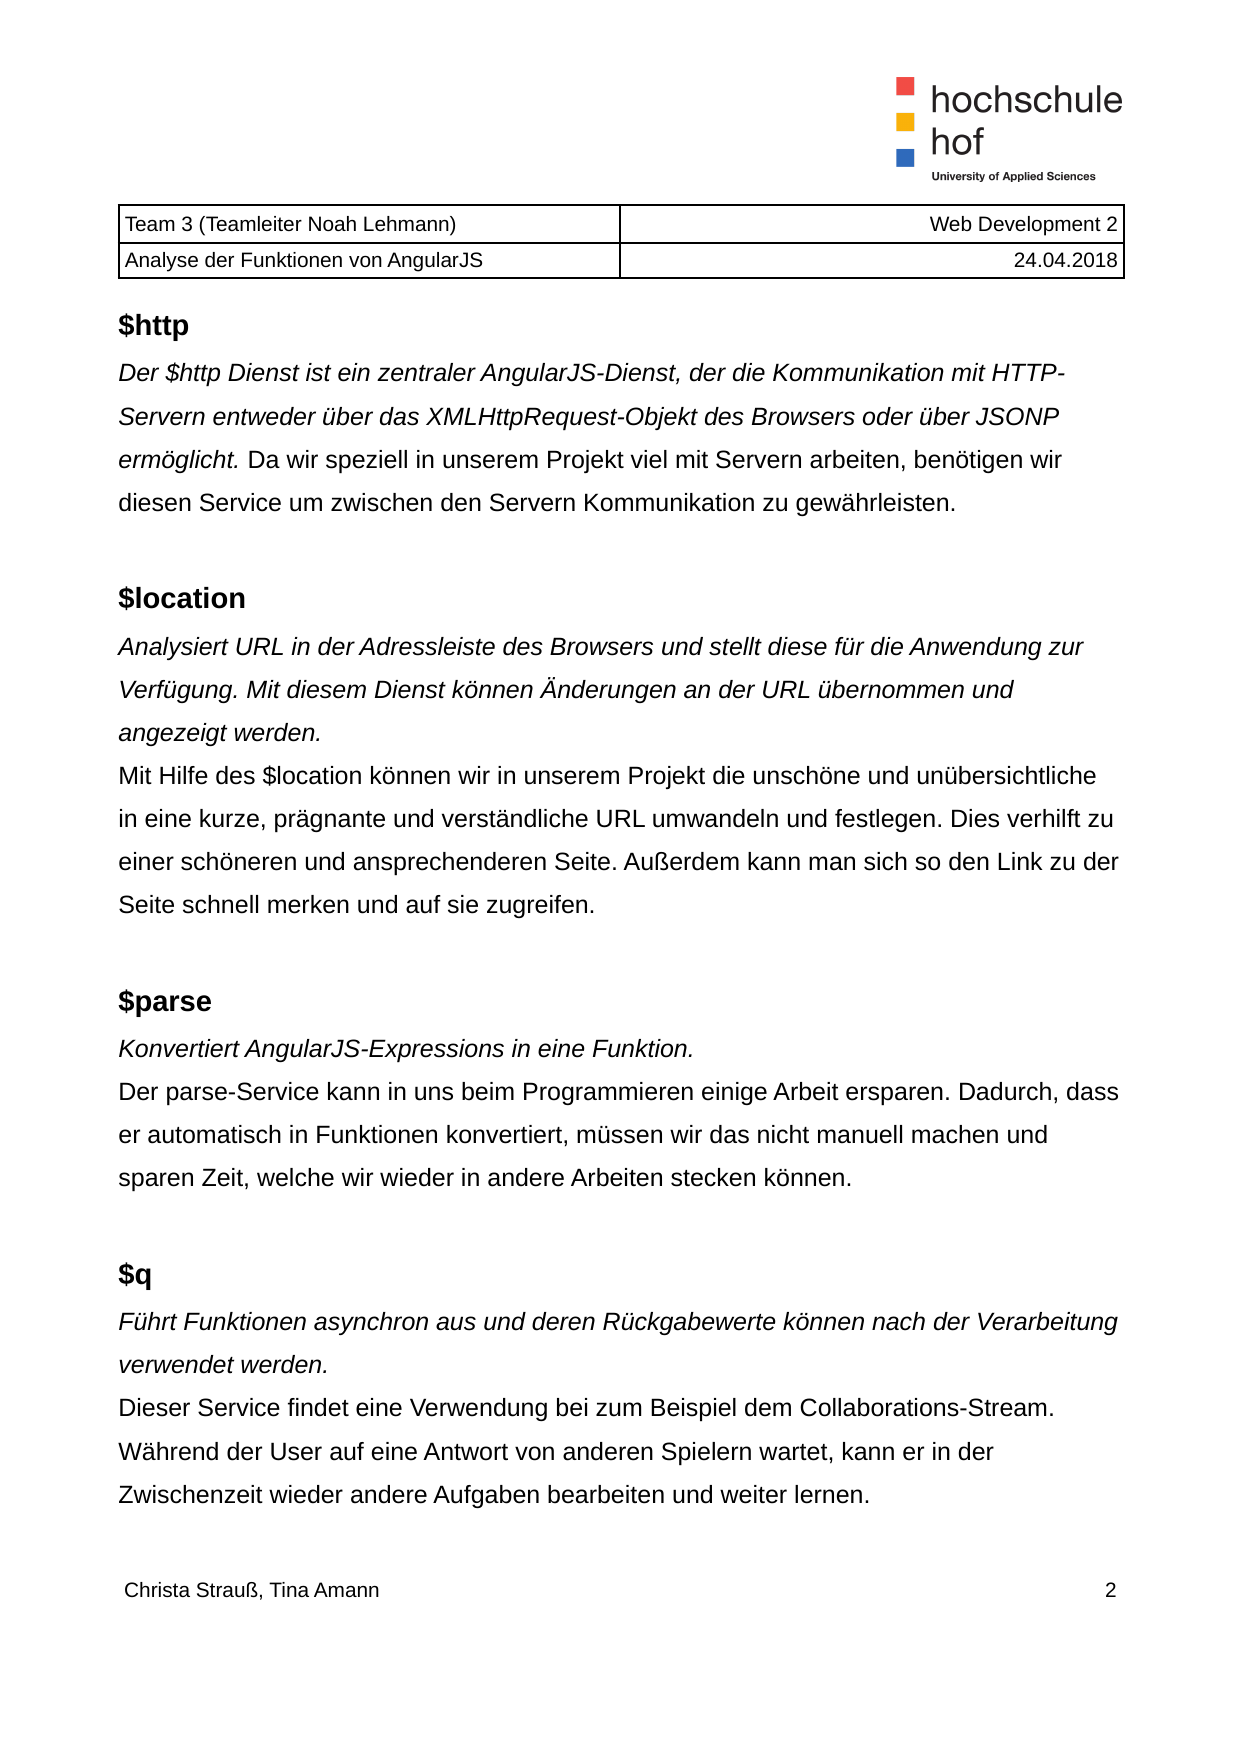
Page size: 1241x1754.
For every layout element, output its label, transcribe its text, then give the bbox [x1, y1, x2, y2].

text Der parse-Service kann in uns beim Programmieren einige Arbeit ersparen. Dadurch, dass er automatisch in Funktionen konvertiert, müssen wir das nicht manuell machen und sparen Zeit, welche wir wieder in andere Arbeiten stecken können. [118, 1077, 1122, 1192]
picture [896, 77, 1122, 182]
text $q [118, 1257, 1122, 1290]
text Der $http Dienst ist ein zentraler AngularJS-Dienst, der die Kommunikation mit HTTP-Servern entweder über das XMLHttpRequest-Objekt des Browsers oder über JSONP ermöglicht. Da wir speziell in unserem Projekt viel mit Servern arbeiten, benötigen wir diesen Service um zwischen den Servern Kommunikation zu gewährleisten. [118, 358, 1122, 517]
text Dieser Service findet eine Verwendung bei zum Beispiel dem Collaborations-Stream. Während der User auf eine Antwort von anderen Spielern wartet, kann er in der Zwischenzeit wieder andere Aufgaben bearbeiten und weiter lernen. [118, 1393, 1122, 1508]
text Mit Hilfe des $location können wir in unserem Projekt die unschöne und unübersichtliche in eine kurze, prägnante und verständliche URL umwandeln und festlegen. Dies verhilft zu einer schöneren und ansprechenderen Seite. Außerdem kann man sich so den Link zu der Seite schnell merken und auf sie zugreifen. [118, 761, 1122, 919]
text Konvertiert AngularJS-Expressions in eine Funktion. [118, 1034, 1122, 1063]
text Analysiert URL in der Adressleiste des Browsers und stellt diese für die Anwendung zur Verfügung. Mit diesem Dienst können Änderungen an der URL übernommen und angezeigt werden. [118, 632, 1122, 747]
text $parse [118, 984, 1122, 1017]
text $http [118, 308, 1122, 342]
text $location [118, 581, 1122, 615]
text Führt Funktionen asynchron aus und deren Rückgabewerte können nach der Verarbeitung verwendet werden. [118, 1307, 1122, 1379]
